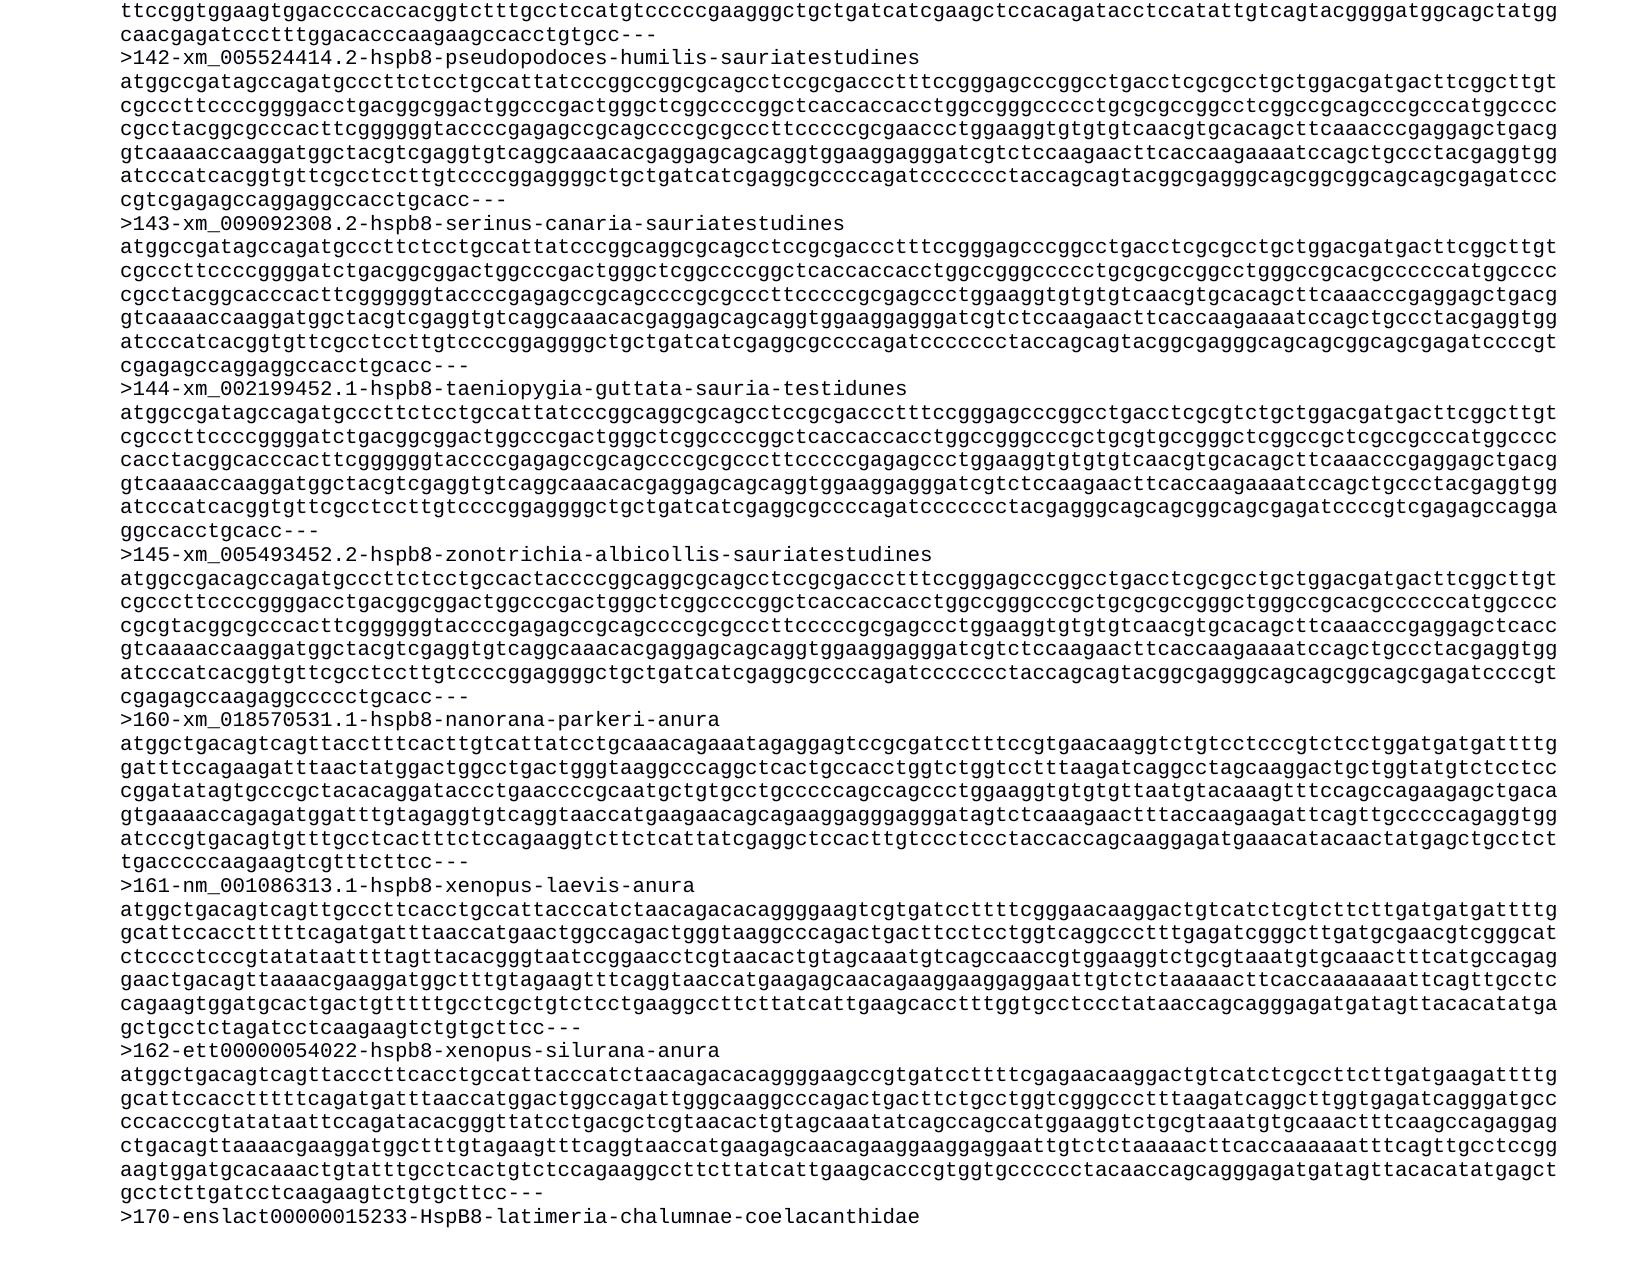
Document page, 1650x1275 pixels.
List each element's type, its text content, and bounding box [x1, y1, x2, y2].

text >162-ett00000054022-hspb8-xenopus-silurana-anura [120, 1040, 1564, 1064]
text atggccgatagccagatgcccttctcctgccattatcccggccggcgcagcctccgcgaccctttccgggagcccggcctgacctcgcgcctgctggacgatgacttcggcttgtcgcccttccccggggacctgacggcggactggcccgactgggctcggccccggctcaccaccacctggccgggccccctgcgcgccggcctcggccgcagcccgcccatggcccccgcctacggcgcccacttcggggggtaccccgagagccgcagccccgcgcccttcccccgcgaaccctggaaggtgtgtgtcaacgtgcacagcttcaaacccgaggagctgacggtcaaaaccaaggatggctacgtcgaggtgtcaggcaaacacgaggagcagcaggtggaaggagggatcgtctccaagaacttcaccaagaaaatccagctgccctacgaggtggatcccatcacggtgttcgcctccttgtccccggaggggctgctgatcatcgaggcgccccagatccccccctaccagcagtacggcgagggcagcggcggcagcagcgagatccccgtcgagagccaggaggccacctgcacc--- [120, 71, 1564, 213]
text ttccggtggaagtggaccccaccacggtctttgcctccatgtcccccgaagggctgctgatcatcgaagctccacagatacctccatattgtcagtacggggatggcagctatggcaacgagatccctttggacacccaagaagccacctgtgcc--- [120, 0, 1564, 47]
text >161-nm_001086313.1-hspb8-xenopus-laevis-anura [120, 875, 1564, 898]
text >160-xm_018570531.1-hspb8-nanorana-parkeri-anura [120, 709, 1564, 733]
text atggctgacagtcagttgcccttcacctgccattacccatctaacagacacaggggaagtcgtgatccttttcgggaacaaggactgtcatctcgtcttcttgatgatgattttggcattccacctttttcagatgatttaaccatgaactggccagactgggtaaggcccagactgacttcctcctggtcaggccctttgagatcgggcttgatgcgaacgtcgggcatctcccctcccgtatataattttagttacacgggtaatccggaacctcgtaacactgtagcaaatgtcagccaaccgtggaaggtctgcgtaaatgtgcaaactttcatgccagaggaactgacagttaaaacgaaggatggctttgtagaagtttcaggtaaccatgaagagcaacagaaggaaggaggaattgtctctaaaaacttcaccaaaaaaattcagttgcctccagaagtggatgcactgactgtttttgcctcgctgtctcctgaaggccttcttatcattgaagcacctttggtgcctccctataaccagcagggagatgatagttacacatatgagctgcctctagatcctcaagaagtctgtgcttcc--- [120, 898, 1564, 1040]
text atggctgacagtcagttacctttcacttgtcattatcctgcaaacagaaatagaggagtccgcgatcctttccgtgaacaaggtctgtcctcccgtctcctggatgatgattttggatttccagaagatttaactatggactggcctgactgggtaaggcccaggctcactgccacctggtctggtcctttaagatcaggcctagcaaggactgctggtatgtctcctcccggatatagtgcccgctacacaggataccctgaaccccgcaatgctgtgcctgcccccagccagccctggaaggtgtgtgttaatgtacaaagtttccagccagaagagctgacagtgaaaaccagagatggatttgtagaggtgtcaggtaaccatgaagaacagcagaaggagggagggatagtctcaaagaactttaccaagaagattcagttgcccccagaggtggatcccgtgacagtgtttgcctcactttctccagaaggtcttctcattatcgaggctccacttgtccctccctaccaccagcaaggagatgaaacatacaactatgagctgcctcttgacccccaagaagtcgtttcttcc--- [120, 733, 1564, 875]
text atggccgatagccagatgcccttctcctgccattatcccggcaggcgcagcctccgcgaccctttccgggagcccggcctgacctcgcgcctgctggacgatgacttcggcttgtcgcccttccccggggatctgacggcggactggcccgactgggctcggccccggctcaccaccacctggccgggccccctgcgcgccggcctgggccgcacgccccccatggcccccgcctacggcacccacttcggggggtaccccgagagccgcagccccgcgcccttcccccgcgagccctggaaggtgtgtgtcaacgtgcacagcttcaaacccgaggagctgacggtcaaaaccaaggatggctacgtcgaggtgtcaggcaaacacgaggagcagcaggtggaaggagggatcgtctccaagaacttcaccaagaaaatccagctgccctacgaggtggatcccatcacggtgttcgcctccttgtccccggaggggctgctgatcatcgaggcgccccagatccccccctaccagcagtacggcgagggcagcagcggcagcgagatccccgtcgagagccaggaggccacctgcacc--- [120, 236, 1564, 378]
text atggccgacagccagatgcccttctcctgccactaccccggcaggcgcagcctccgcgaccctttccgggagcccggcctgacctcgcgcctgctggacgatgacttcggcttgtcgcccttccccggggacctgacggcggactggcccgactgggctcggccccggctcaccaccacctggccgggcccgctgcgcgccgggctgggccgcacgccccccatggcccccgcgtacggcgcccacttcggggggtaccccgagagccgcagccccgcgcccttcccccgcgagccctggaaggtgtgtgtcaacgtgcacagcttcaaacccgaggagctcaccgtcaaaaccaaggatggctacgtcgaggtgtcaggcaaacacgaggagcagcaggtggaaggagggatcgtctccaagaacttcaccaagaaaatccagctgccctacgaggtggatcccatcacggtgttcgcctccttgtccccggaggggctgctgatcatcgaggcgccccagatccccccctaccagcagtacggcgagggcagcagcggcagcgagatccccgtcgagagccaagaggccccctgcacc--- [120, 567, 1564, 709]
text >145-xm_005493452.2-hspb8-zonotrichia-albicollis-sauriatestudines [120, 544, 1564, 567]
text >144-xm_002199452.1-hspb8-taeniopygia-guttata-sauria-testidunes [120, 378, 1564, 402]
text >170-enslact00000015233-HspB8-latimeria-chalumnae-coelacanthidae [120, 1206, 1564, 1229]
text atggccgatagccagatgcccttctcctgccattatcccggcaggcgcagcctccgcgaccctttccgggagcccggcctgacctcgcgtctgctggacgatgacttcggcttgtcgcccttccccggggatctgacggcggactggcccgactgggctcggccccggctcaccaccacctggccgggcccgctgcgtgccgggctcggccgctcgccgcccatggcccccacctacggcacccacttcggggggtaccccgagagccgcagccccgcgcccttcccccgagagccctggaaggtgtgtgtcaacgtgcacagcttcaaacccgaggagctgacggtcaaaaccaaggatggctacgtcgaggtgtcaggcaaacacgaggagcagcaggtggaaggagggatcgtctccaagaacttcaccaagaaaatccagctgccctacgaggtggatcccatcacggtgttcgcctccttgtccccggaggggctgctgatcatcgaggcgccccagatccccccctacgagggcagcagcggcagcgagatccccgtcgagagccaggaggccacctgcacc--- [120, 402, 1564, 544]
text >143-xm_009092308.2-hspb8-serinus-canaria-sauriatestudines [120, 213, 1564, 236]
text >142-xm_005524414.2-hspb8-pseudopodoces-humilis-sauriatestudines [120, 47, 1564, 71]
text atggctgacagtcagttacccttcacctgccattacccatctaacagacacaggggaagccgtgatccttttcgagaacaaggactgtcatctcgccttcttgatgaagattttggcattccacctttttcagatgatttaaccatggactggccagattgggcaaggcccagactgacttctgcctggtcgggccctttaagatcaggcttggtgagatcagggatgcccccacccgtatataattccagatacacgggttatcctgacgctcgtaacactgtagcaaatatcagccagccatggaaggtctgcgtaaatgtgcaaactttcaagccagaggagctgacagttaaaacgaaggatggctttgtagaagtttcaggtaaccatgaagagcaacagaaggaaggaggaattgtctctaaaaacttcaccaaaaaatttcagttgcctccggaagtggatgcacaaactgtatttgcctcactgtctccagaaggccttcttatcattgaagcacccgtggtgcccccctacaaccagcagggagatgatagttacacatatgagctgcctcttgatcctcaagaagtctgtgcttcc--- [120, 1064, 1564, 1206]
